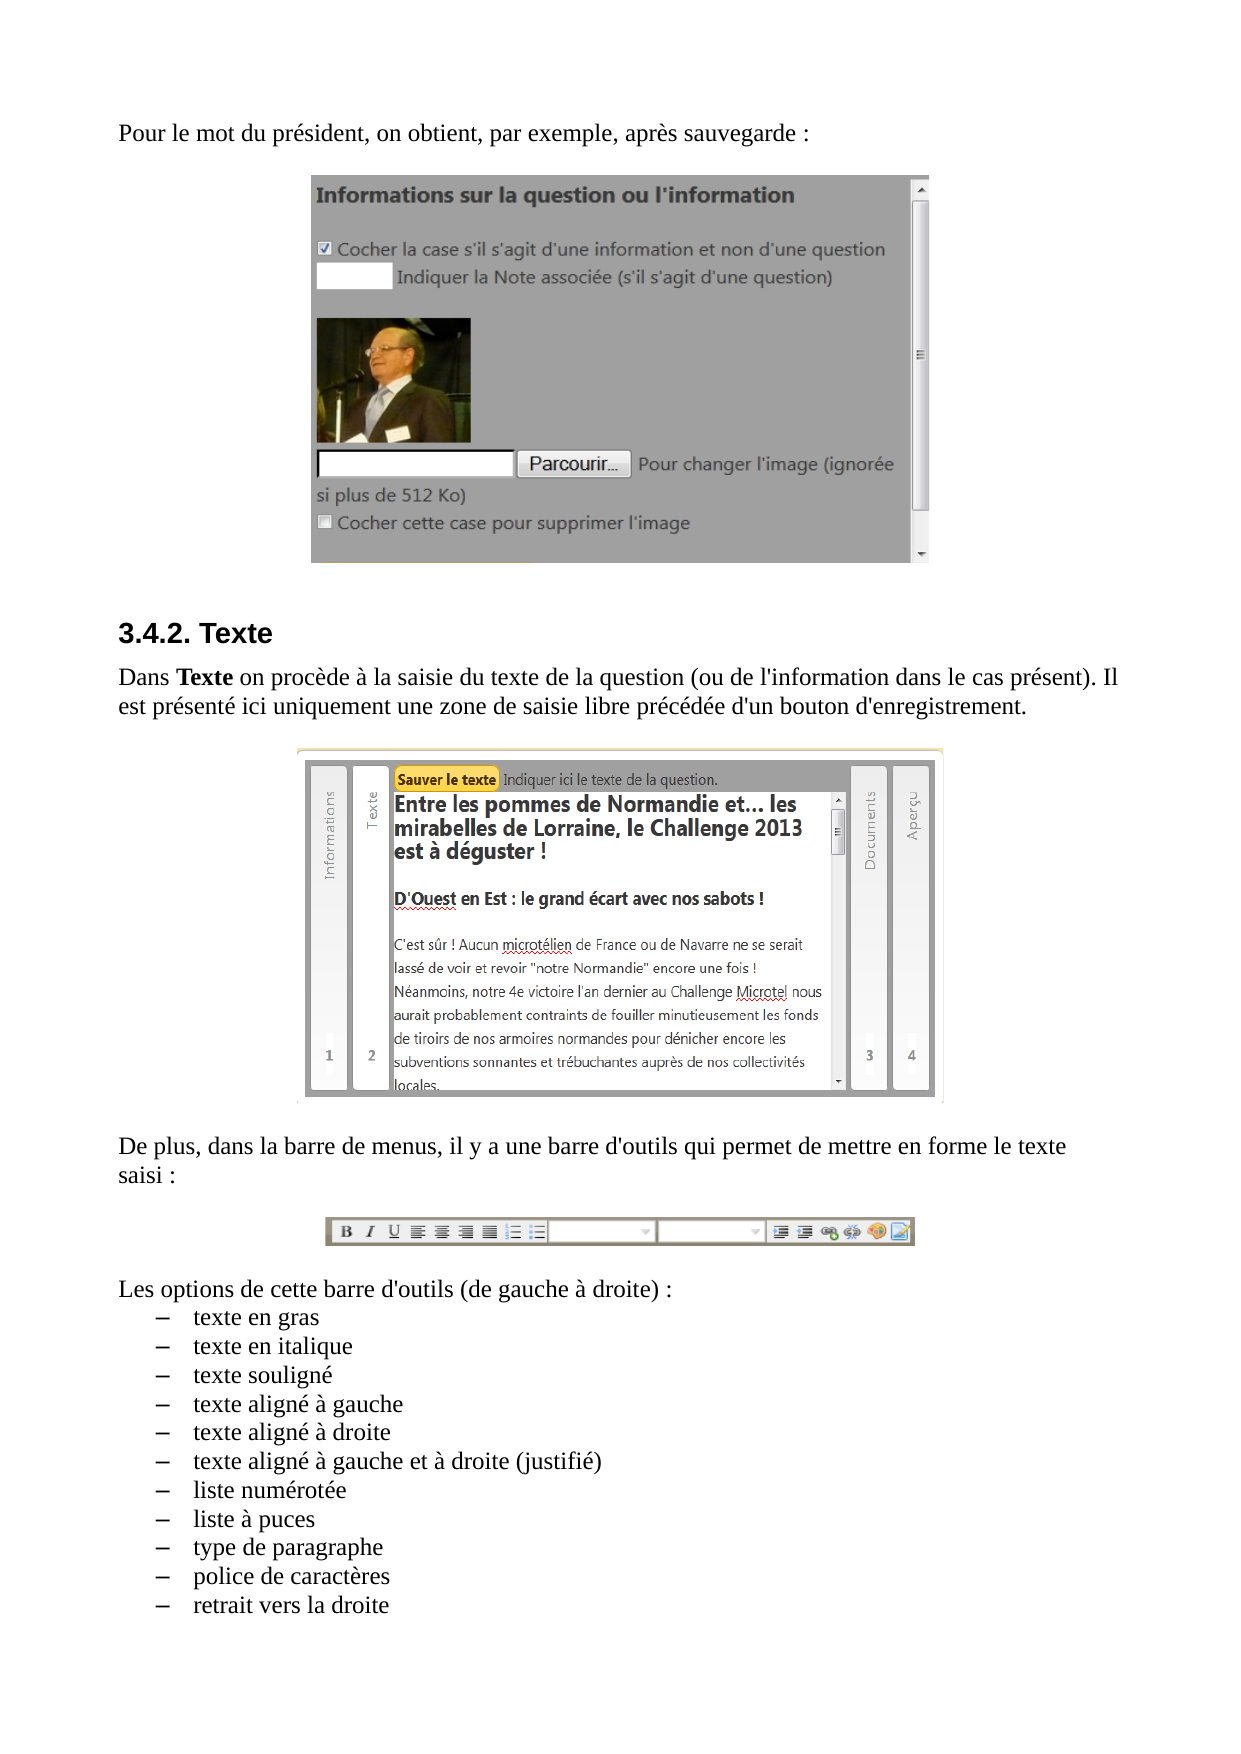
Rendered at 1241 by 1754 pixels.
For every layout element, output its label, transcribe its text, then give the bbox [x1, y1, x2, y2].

list police de caractères [156, 1561, 1122, 1590]
list texte en gras [156, 1302, 1122, 1331]
list liste numérotée [156, 1475, 1122, 1504]
list texte en italique [156, 1331, 1122, 1360]
text De plus, dans la barre de menus, il y a une barre d'outils qui permet de mettre en forme le texte saisi : [118, 1131, 1122, 1189]
list retrait vers la droite [156, 1590, 1122, 1619]
subtitle 3.4.2. Texte [118, 616, 1122, 649]
text Les options de cette barre d'outils (de gauche à droite) : [118, 1274, 1122, 1302]
list texte aligné à droite [156, 1417, 1122, 1446]
list liste à puces [156, 1504, 1122, 1532]
list texte souligné [156, 1360, 1122, 1389]
text Pour le mot du président, on obtient, par exemple, après sauvegarde : [118, 118, 1122, 147]
list type de paragraphe [156, 1532, 1122, 1561]
text Dans Texte on procède à la saisie du texte de la question (ou de l'information dans le cas présent). Il est présenté ici uniquement une zone de saisie libre précédée d'un bouton d'enregistrement. [118, 662, 1122, 719]
list texte aligné à gauche [156, 1389, 1122, 1417]
list texte aligné à gauche et à droite (justifié) [156, 1446, 1122, 1475]
